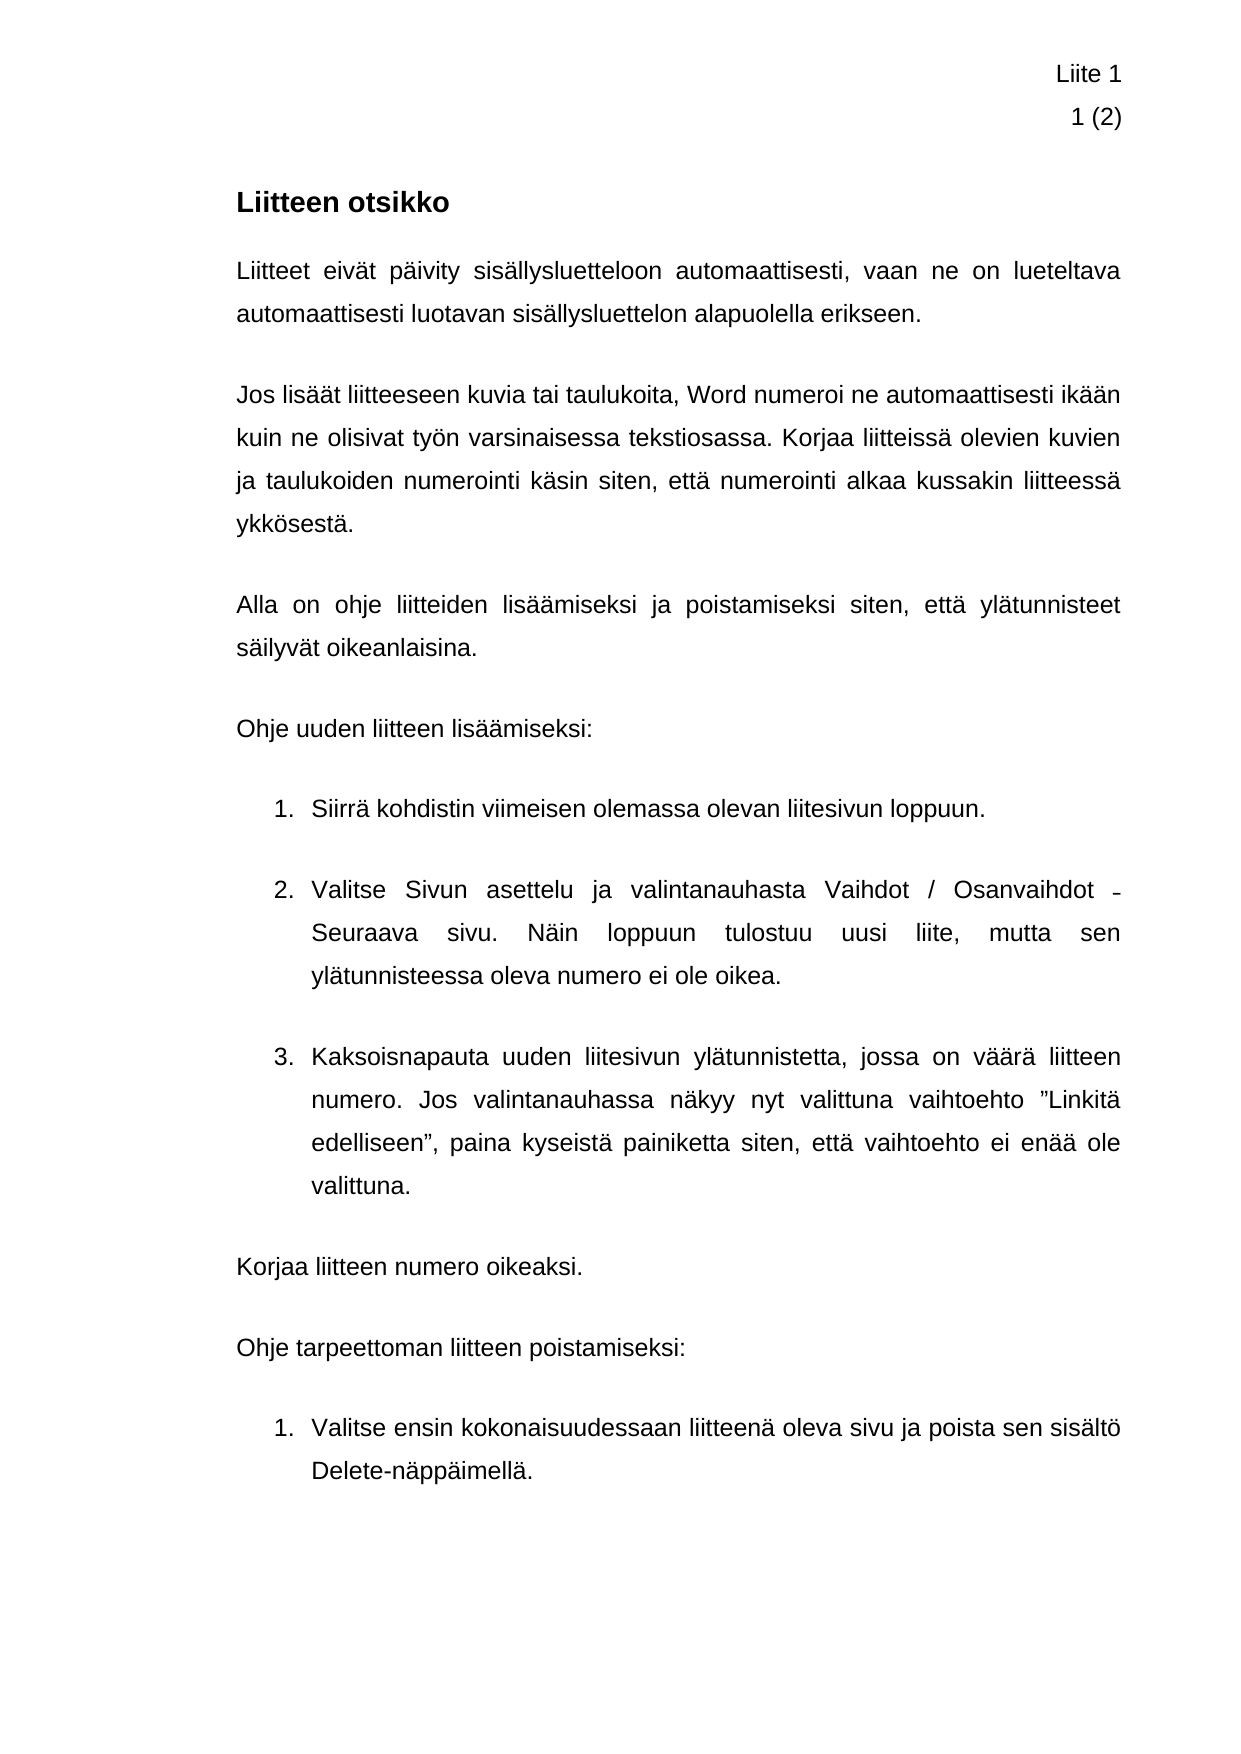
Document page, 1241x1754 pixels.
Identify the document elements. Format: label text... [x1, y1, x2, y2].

list Kaksoisnapauta uuden liitesivun ylätunnistetta, jossa on väärä liitteen numero. Jos valintanauhassa näkyy nyt valittuna vaihtoehto ”Linkitä edelliseen”, paina kyseistä painiketta siten, että vaihtoehto ei enää ole valittuna. [274, 1042, 1122, 1200]
text Jos lisäät liitteeseen kuvia tai taulukoita, Word numeroi ne automaattisesti ikään kuin ne olisivat työn varsinaisessa tekstiosassa. Korjaa liitteissä olevien kuvien ja taulukoiden numerointi käsin siten, että numerointi alkaa kussakin liitteessä ykkösestä. [236, 380, 1122, 538]
list Siirrä kohdistin viimeisen olemassa olevan liitesivun loppuun. [274, 794, 1122, 823]
text Ohje uuden liitteen lisäämiseksi: [236, 714, 1122, 742]
text Alla on ohje liitteiden lisäämiseksi ja poistamiseksi siten, että ylätunnisteet säilyvät oikeanlaisina. [236, 590, 1122, 662]
list Valitse ensin kokonaisuudessaan liitteenä oleva sivu ja poista sen sisältö Delete-näppäimellä. [274, 1413, 1122, 1485]
subtitle Liitteen otsikko [236, 185, 1122, 219]
text Liitteet eivät päivity sisällysluetteloon automaattisesti, vaan ne on lueteltava automaattisesti luotavan sisällysluettelon alapuolella erikseen. [236, 256, 1122, 328]
text Korjaa liitteen numero oikeaksi. [236, 1252, 1122, 1281]
list Valitse Sivun asettelu ja valintanauhasta Vaihdot / Osanvaihdot ˗ Seuraava sivu. Näin loppuun tulostuu uusi liite, mutta sen ylätunnisteessa oleva numero ei ole oikea. [274, 875, 1122, 990]
text Ohje tarpeettoman liitteen poistamiseksi: [236, 1332, 1122, 1361]
